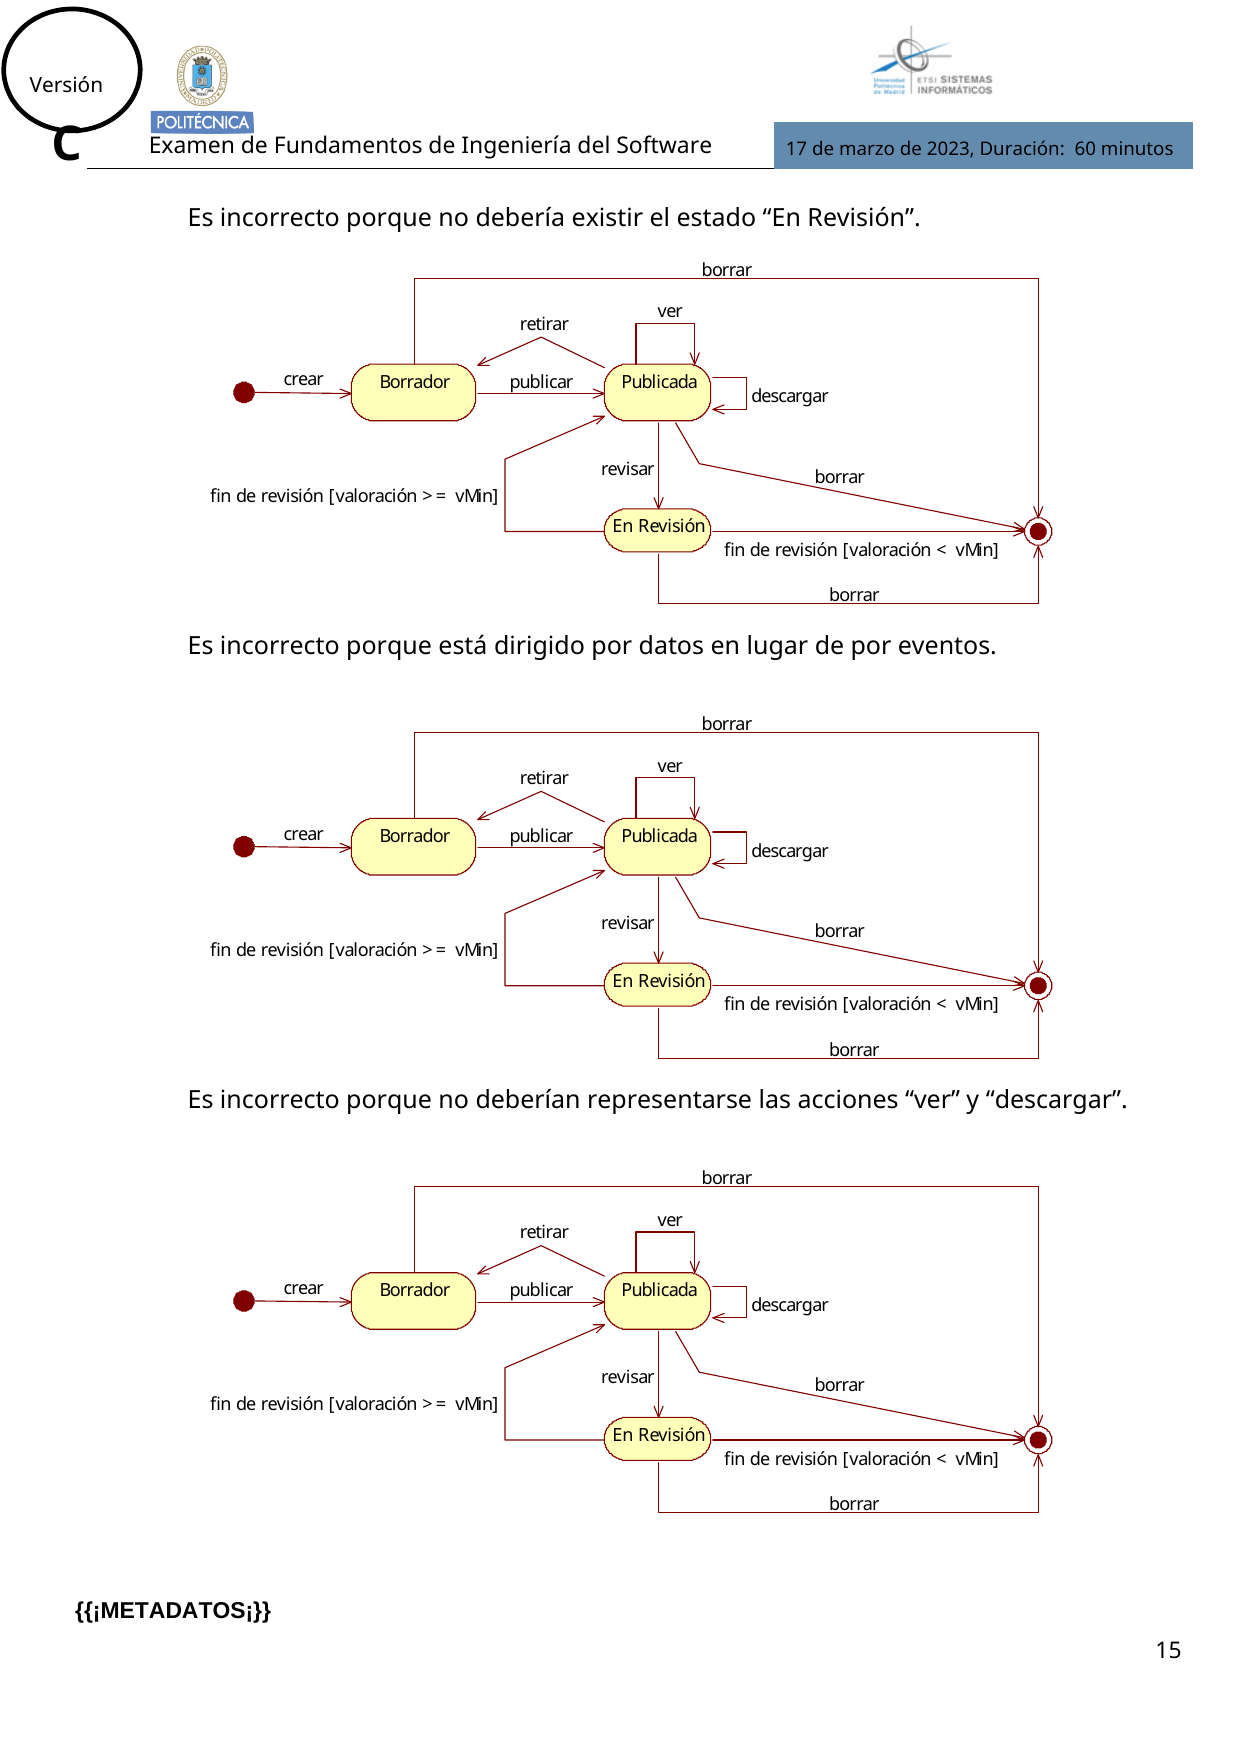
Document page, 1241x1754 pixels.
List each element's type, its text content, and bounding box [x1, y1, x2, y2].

text Es incorrecto porque no deberían representarse las acciones “ver” y “descargar”. [187, 1082, 1181, 1536]
text Es incorrecto porque está dirigido por datos en lugar de por eventos. [187, 628, 1181, 1082]
text {{¡METADATOS¡}} [75, 1597, 1181, 1624]
text Es incorrecto porque no debería existir el estado “En Revisión”. [187, 200, 1181, 628]
